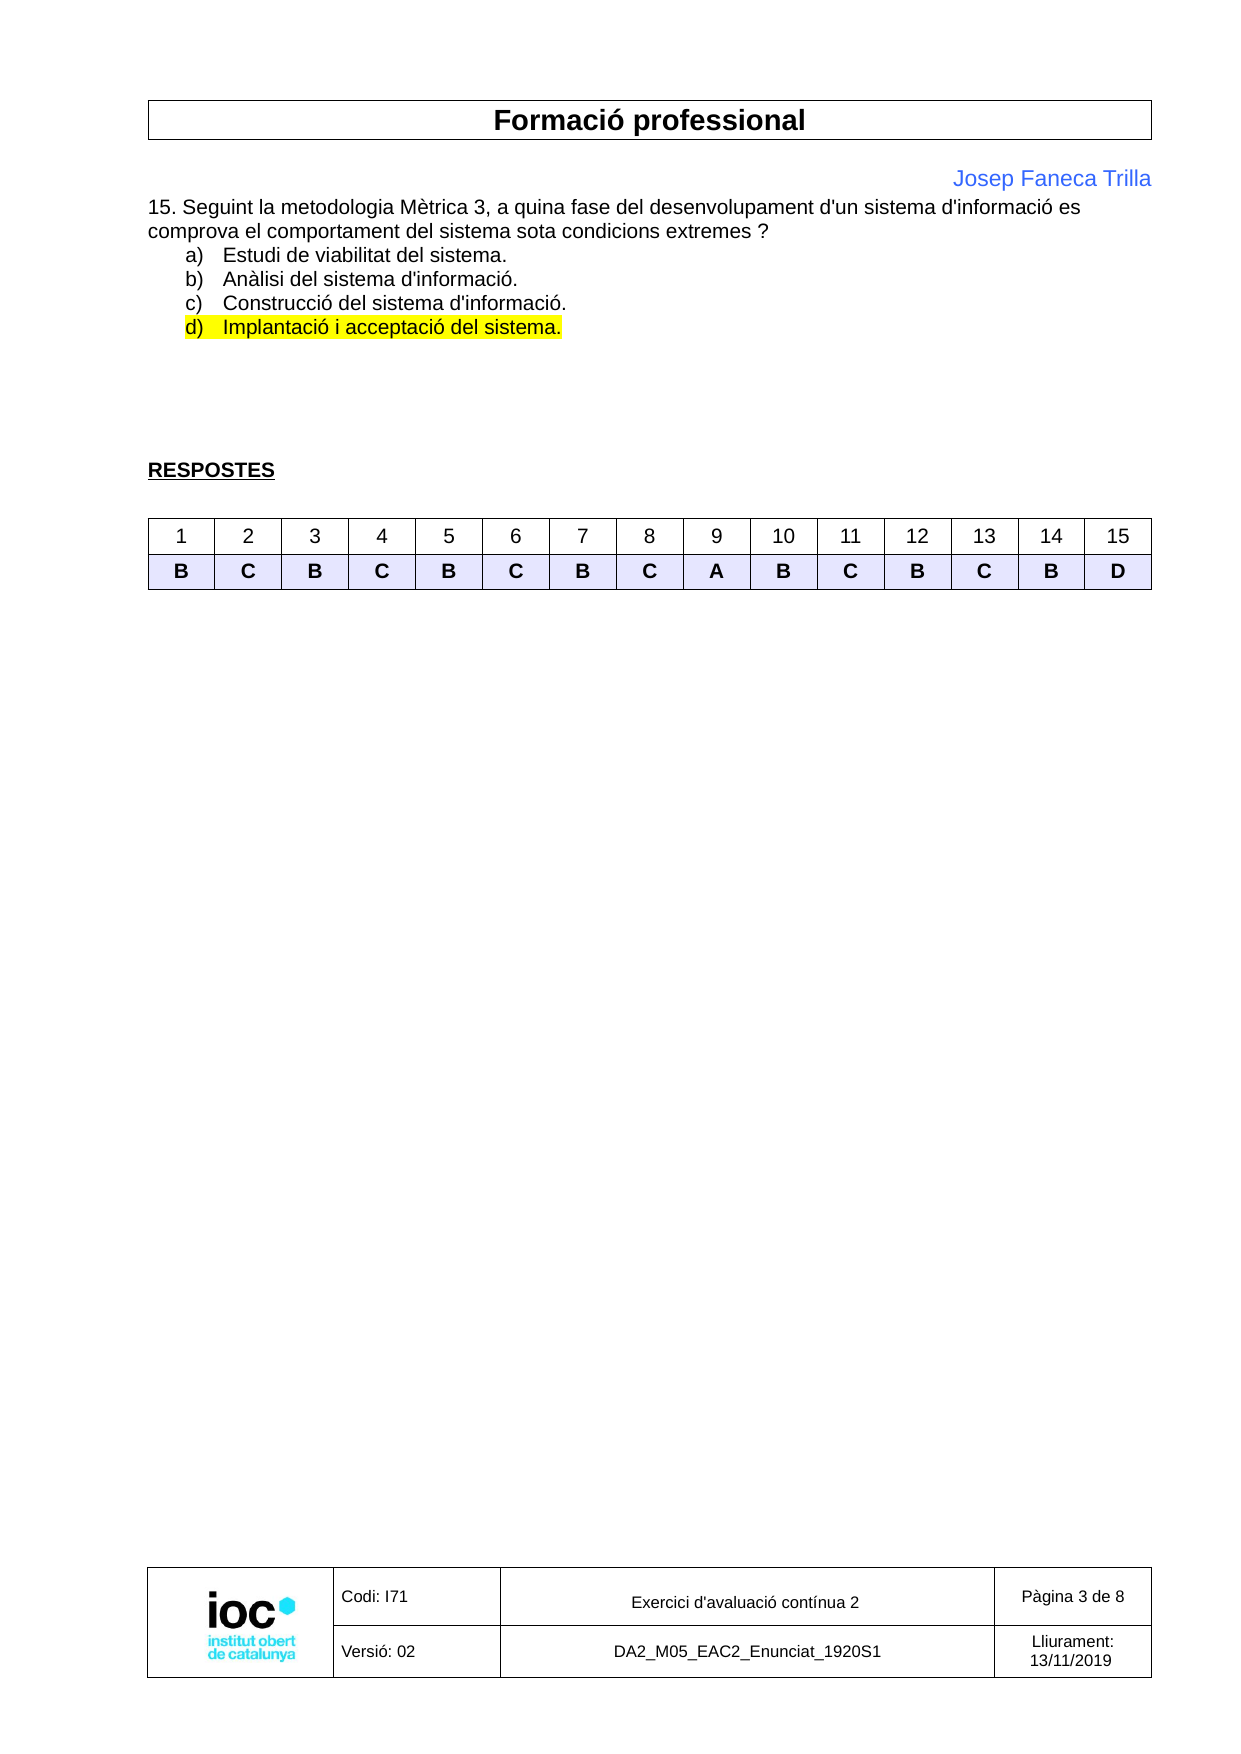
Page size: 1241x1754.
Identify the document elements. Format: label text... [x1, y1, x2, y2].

table_header 4 [349, 519, 415, 553]
table_header 13 [952, 519, 1018, 553]
table_cell C [483, 555, 549, 589]
table_header 15 [1085, 519, 1151, 553]
table_cell B [149, 555, 214, 589]
table_header 3 [282, 519, 348, 553]
table_header 6 [483, 519, 549, 553]
table_cell C [349, 555, 415, 589]
table_cell B [550, 555, 616, 589]
table_header 9 [684, 519, 750, 553]
table_header 2 [215, 519, 281, 553]
table_cell C [617, 555, 683, 589]
table_cell B [1019, 555, 1084, 589]
table_cell C [818, 555, 884, 589]
table_cell C [952, 555, 1018, 589]
table_header 1 [149, 519, 214, 553]
text 15. Seguint la metodologia Mètrica 3, a quina fase del desenvolupament d'un sistema d'informació es comprova el comportament del sistema sota condicions extremes ? [148, 195, 1151, 243]
table_header 7 [550, 519, 616, 553]
table_cell B [885, 555, 951, 589]
list Construcció del sistema d'informació. [185, 291, 1151, 315]
table_cell A [684, 555, 750, 589]
table_cell D [1085, 555, 1151, 589]
table_cell B [751, 555, 817, 589]
table_header 11 [818, 519, 884, 553]
text RESPOSTES [148, 458, 1151, 482]
table_header 10 [751, 519, 817, 553]
table_cell C [215, 555, 281, 589]
picture [195, 1577, 309, 1673]
table_header 14 [1019, 519, 1084, 553]
table_header 5 [416, 519, 482, 553]
list Estudi de viabilitat del sistema. [185, 243, 1151, 267]
table_header 12 [885, 519, 951, 553]
table_cell B [416, 555, 482, 589]
table_header 8 [617, 519, 683, 553]
list Anàlisi del sistema d'informació. [185, 267, 1151, 291]
table_cell B [282, 555, 348, 589]
list Implantació i acceptació del sistema. [185, 315, 1151, 339]
